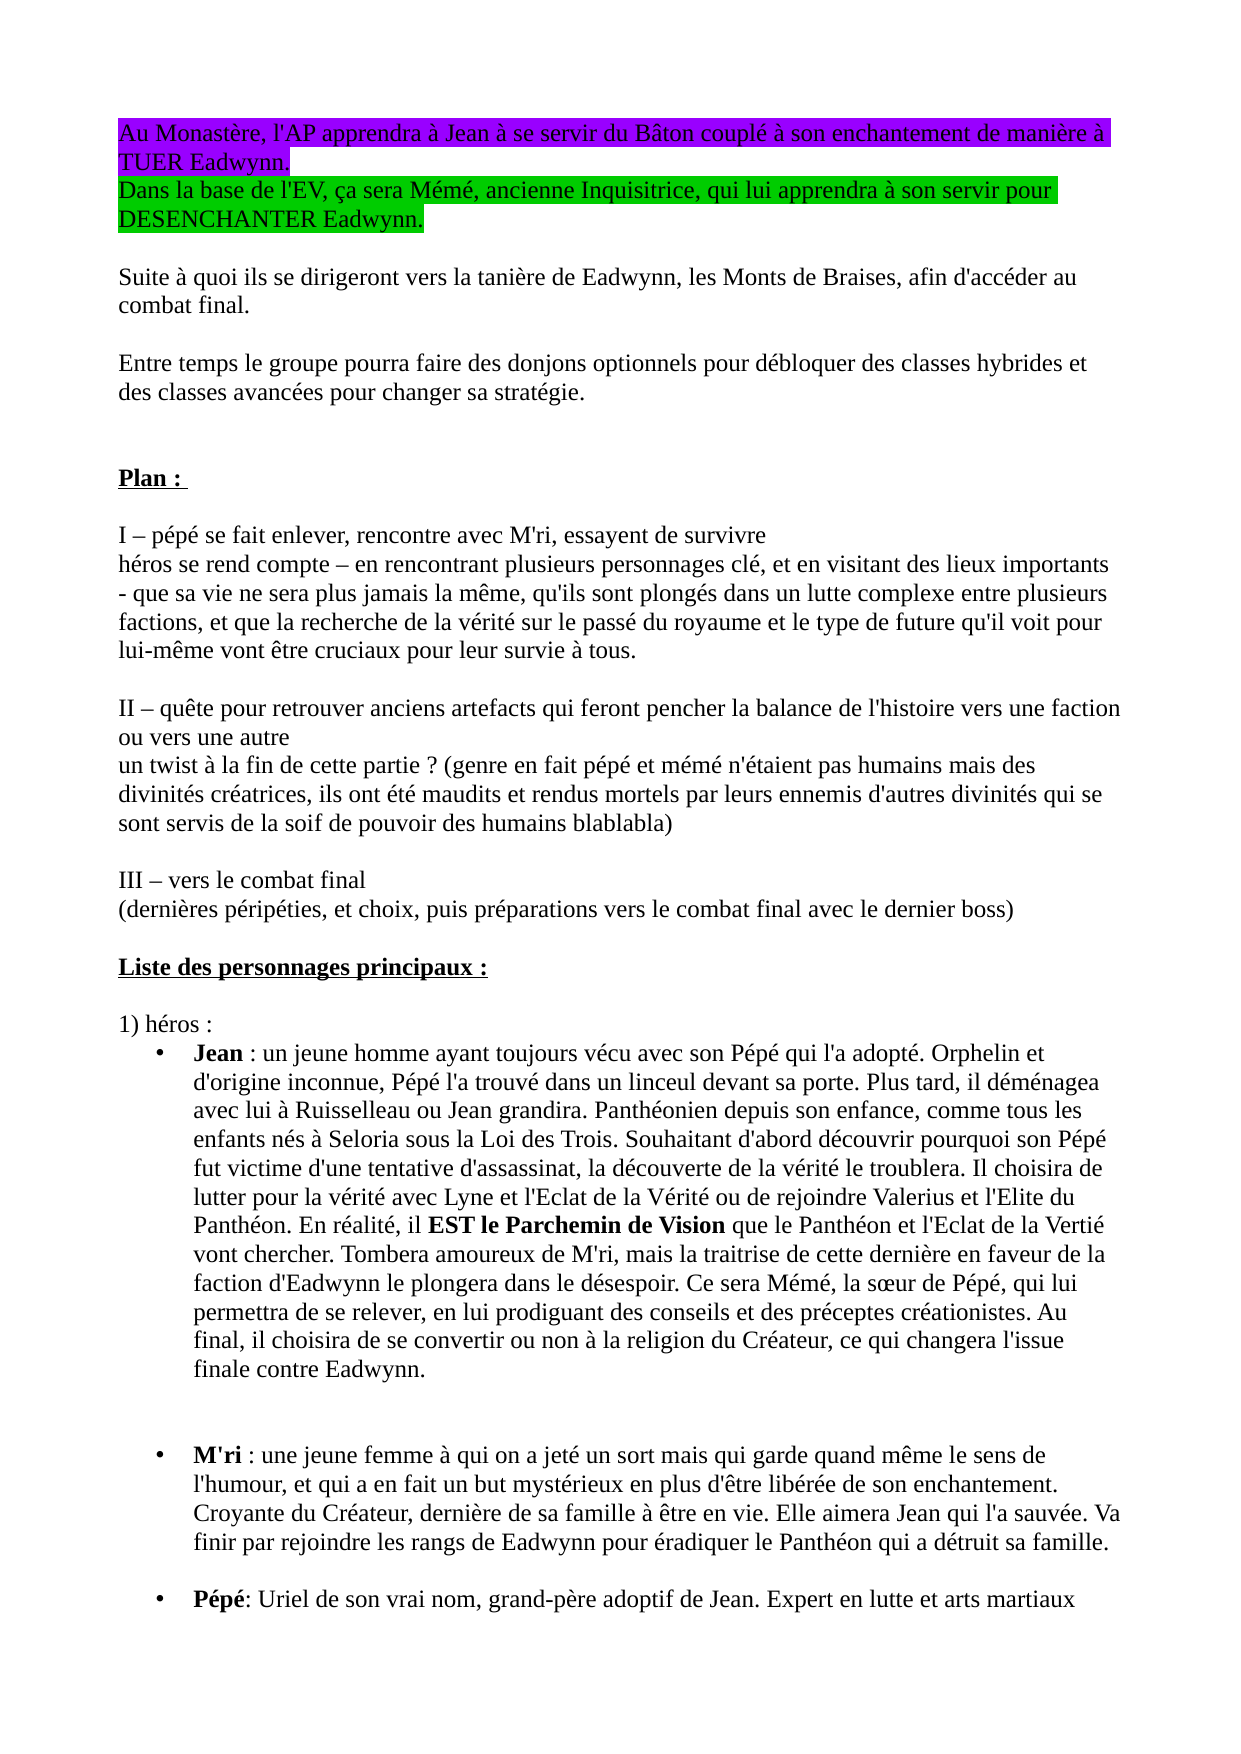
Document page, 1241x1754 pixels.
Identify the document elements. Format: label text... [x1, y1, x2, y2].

text Suite à quoi ils se dirigeront vers la tanière de Eadwynn, les Monts de Braises, afin d'accéder au combat final. [118, 262, 1122, 319]
list Pépé: Uriel de son vrai nom, grand-père adoptif de Jean. Expert en lutte et arts martiaux [156, 1584, 1122, 1613]
list Jean : un jeune homme ayant toujours vécu avec son Pépé qui l'a adopté. Orphelin et d'origine inconnue, Pépé l'a trouvé dans un linceul devant sa porte. Plus tard, il déménagea avec lui à Ruisselleau ou Jean grandira. Panthéonien depuis son enfance, comme tous les enfants nés à Seloria sous la Loi des Trois. Souhaitant d'abord découvrir pourquoi son Pépé fut victime d'une tentative d'assassinat, la découverte de la vérité le troublera. Il choisira de lutter pour la vérité avec Lyne et l'Eclat de la Vérité ou de rejoindre Valerius et l'Elite du Panthéon. En réalité, il EST le Parchemin de Vision que le Panthéon et l'Eclat de la Vertié vont chercher. Tombera amoureux de M'ri, mais la traitrise de cette dernière en faveur de la faction d'Eadwynn le plongera dans le désespoir. Ce sera Mémé, la sœur de Pépé, qui lui permettra de se relever, en lui prodiguant des conseils et des préceptes créationistes. Au final, il choisira de se convertir ou non à la religion du Créateur, ce qui changera l'issue finale contre Eadwynn. [156, 1038, 1122, 1383]
text Plan : [118, 463, 1122, 492]
text un twist à la fin de cette partie ? (genre en fait pépé et mémé n'étaient pas humains mais des divinités créatrices, ils ont été maudits et rendus mortels par leurs ennemis d'autres divinités qui se sont servis de la soif de pouvoir des humains blablabla) [118, 751, 1122, 837]
text 1) héros : [118, 1009, 1122, 1038]
text Dans la base de l'EV, ça sera Mémé, ancienne Inquisitrice, qui lui apprendra à son servir pour DESENCHANTER Eadwynn. [118, 176, 1122, 233]
text III – vers le combat final [118, 866, 1122, 894]
text I – pépé se fait enlever, rencontre avec M'ri, essayent de survivre [118, 521, 1122, 549]
text héros se rend compte – en rencontrant plusieurs personnages clé, et en visitant des lieux importants - que sa vie ne sera plus jamais la même, qu'ils sont plongés dans un lutte complexe entre plusieurs factions, et que la recherche de la vérité sur le passé du royaume et le type de future qu'il voit pour lui-même vont être cruciaux pour leur survie à tous. [118, 549, 1122, 664]
list M'ri : une jeune femme à qui on a jeté un sort mais qui garde quand même le sens de l'humour, et qui a en fait un but mystérieux en plus d'être libérée de son enchantement. Croyante du Créateur, dernière de sa famille à être en vie. Elle aimera Jean qui l'a sauvée. Va finir par rejoindre les rangs de Eadwynn pour éradiquer le Panthéon qui a détruit sa famille. [156, 1441, 1122, 1556]
text (dernières péripéties, et choix, puis préparations vers le combat final avec le dernier boss) [118, 894, 1122, 923]
text II – quête pour retrouver anciens artefacts qui feront pencher la balance de l'histoire vers une faction ou vers une autre [118, 693, 1122, 751]
text Liste des personnages principaux : [118, 952, 1122, 981]
text Entre temps le groupe pourra faire des donjons optionnels pour débloquer des classes hybrides et des classes avancées pour changer sa stratégie. [118, 348, 1122, 406]
text Au Monastère, l'AP apprendra à Jean à se servir du Bâton couplé à son enchantement de manière à TUER Eadwynn. [118, 118, 1122, 176]
